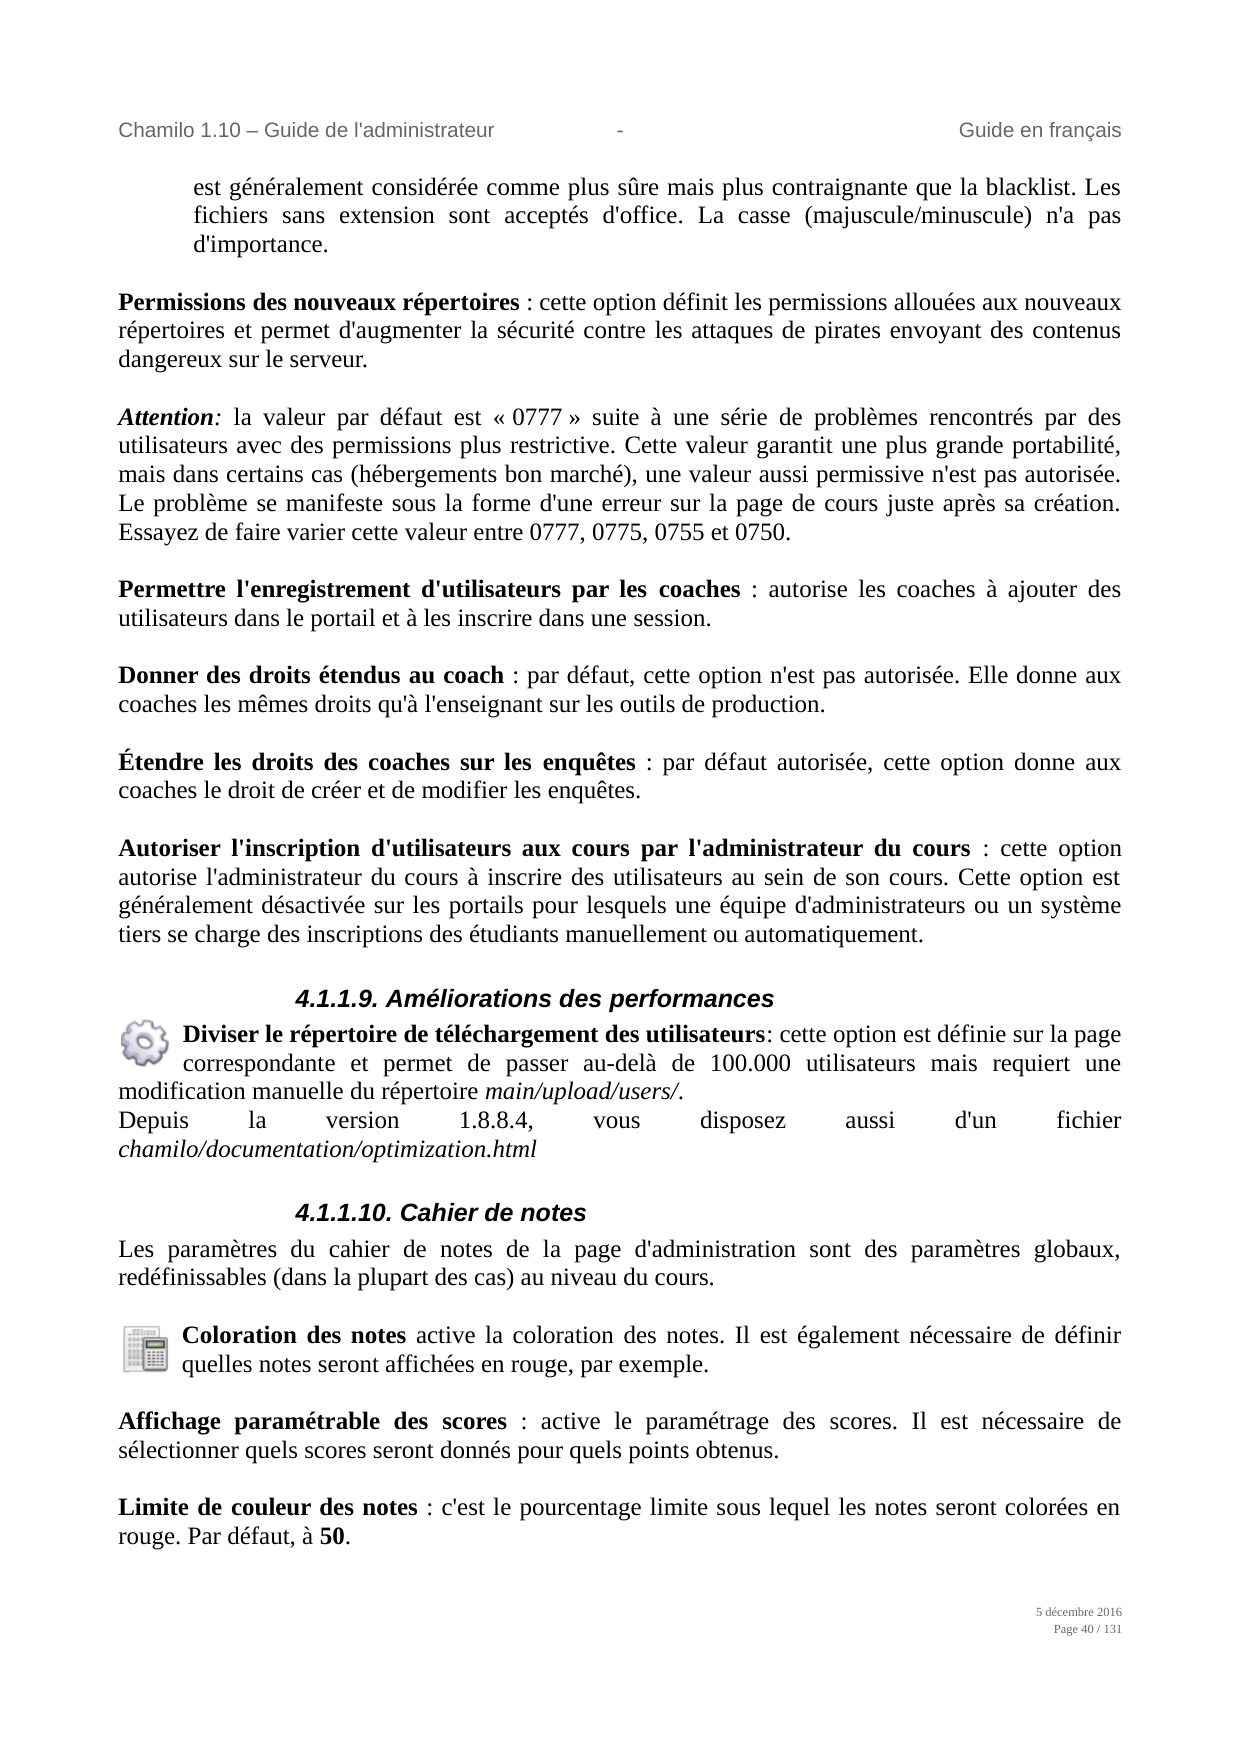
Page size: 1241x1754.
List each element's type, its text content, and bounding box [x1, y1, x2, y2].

text Affichage paramétrable des scores : active le paramétrage des scores. Il est nécessaire de sélectionner quels scores seront donnés pour quels points obtenus. [118, 1406, 1122, 1464]
text Étendre les droits des coaches sur les enquêtes : par défaut autorisée, cette option donne aux coaches le droit de créer et de modifier les enquêtes. [118, 747, 1122, 804]
text Depuis la version 1.8.8.4, vous disposez aussi d'un fichier chamilo/documentation/optimization.html [118, 1105, 1122, 1163]
picture [121, 1018, 171, 1069]
text Permissions des nouveaux répertoires : cette option définit les permissions allouées aux nouveaux répertoires et permet d'augmenter la sécurité contre les attaques de pirates envoyant des contenus dangereux sur le serveur. [118, 287, 1122, 373]
text Les paramètres du cahier de notes de la page d'administration sont des paramètres globaux, redéfinissables (dans la plupart des cas) au niveau du cours. [118, 1234, 1122, 1291]
text Permettre l'enregistrement d'utilisateurs par les coaches : autorise les coaches à ajouter des utilisateurs dans le portail et à les inscrire dans une session. [118, 574, 1122, 632]
picture [119, 1323, 170, 1374]
text Donner des droits étendus au coach : par défaut, cette option n'est pas autorisée. Elle donne aux coaches les mêmes droits qu'à l'enseignant sur les outils de production. [118, 660, 1122, 718]
list est généralement considérée comme plus sûre mais plus contraignante que la blacklist. Les fichiers sans extension sont acceptés d'office. La casse (majuscule/minuscule) n'a pas d'importance. [156, 172, 1122, 258]
subtitle Cahier de notes [295, 1198, 1122, 1227]
text Attention: la valeur par défaut est « 0777 » suite à une série de problèmes rencontrés par des utilisateurs avec des permissions plus restrictive. Cette valeur garantit une plus grande portabilité, mais dans certains cas (hébergements bon marché), une valeur aussi permissive n'est pas autorisée. Le problème se manifeste sous la forme d'une erreur sur la page de cours juste après sa création. Essayez de faire varier cette valeur entre 0777, 0775, 0755 et 0750. [118, 402, 1122, 545]
text Diviser le répertoire de téléchargement des utilisateurs: cette option est définie sur la page correspondante et permet de passer au-delà de 100.000 utilisateurs mais requiert une modification manuelle du répertoire main/upload/users/. [118, 1019, 1122, 1105]
text Autoriser l'inscription d'utilisateurs aux cours par l'administrateur du cours : cette option autorise l'administrateur du cours à inscrire des utilisateurs au sein de son cours. Cette option est généralement désactivée sur les portails pour lesquels une équipe d'administrateurs ou un système tiers se charge des inscriptions des étudiants manuellement ou automatiquement. [118, 833, 1122, 948]
text Coloration des notes active la coloration des notes. Il est également nécessaire de définir quelles notes seront affichées en rouge, par exemple. [118, 1320, 1122, 1377]
text Limite de couleur des notes : c'est le pourcentage limite sous lequel les notes seront colorées en rouge. Par défaut, à 50. [118, 1492, 1122, 1550]
subtitle Améliorations des performances [295, 984, 1122, 1012]
